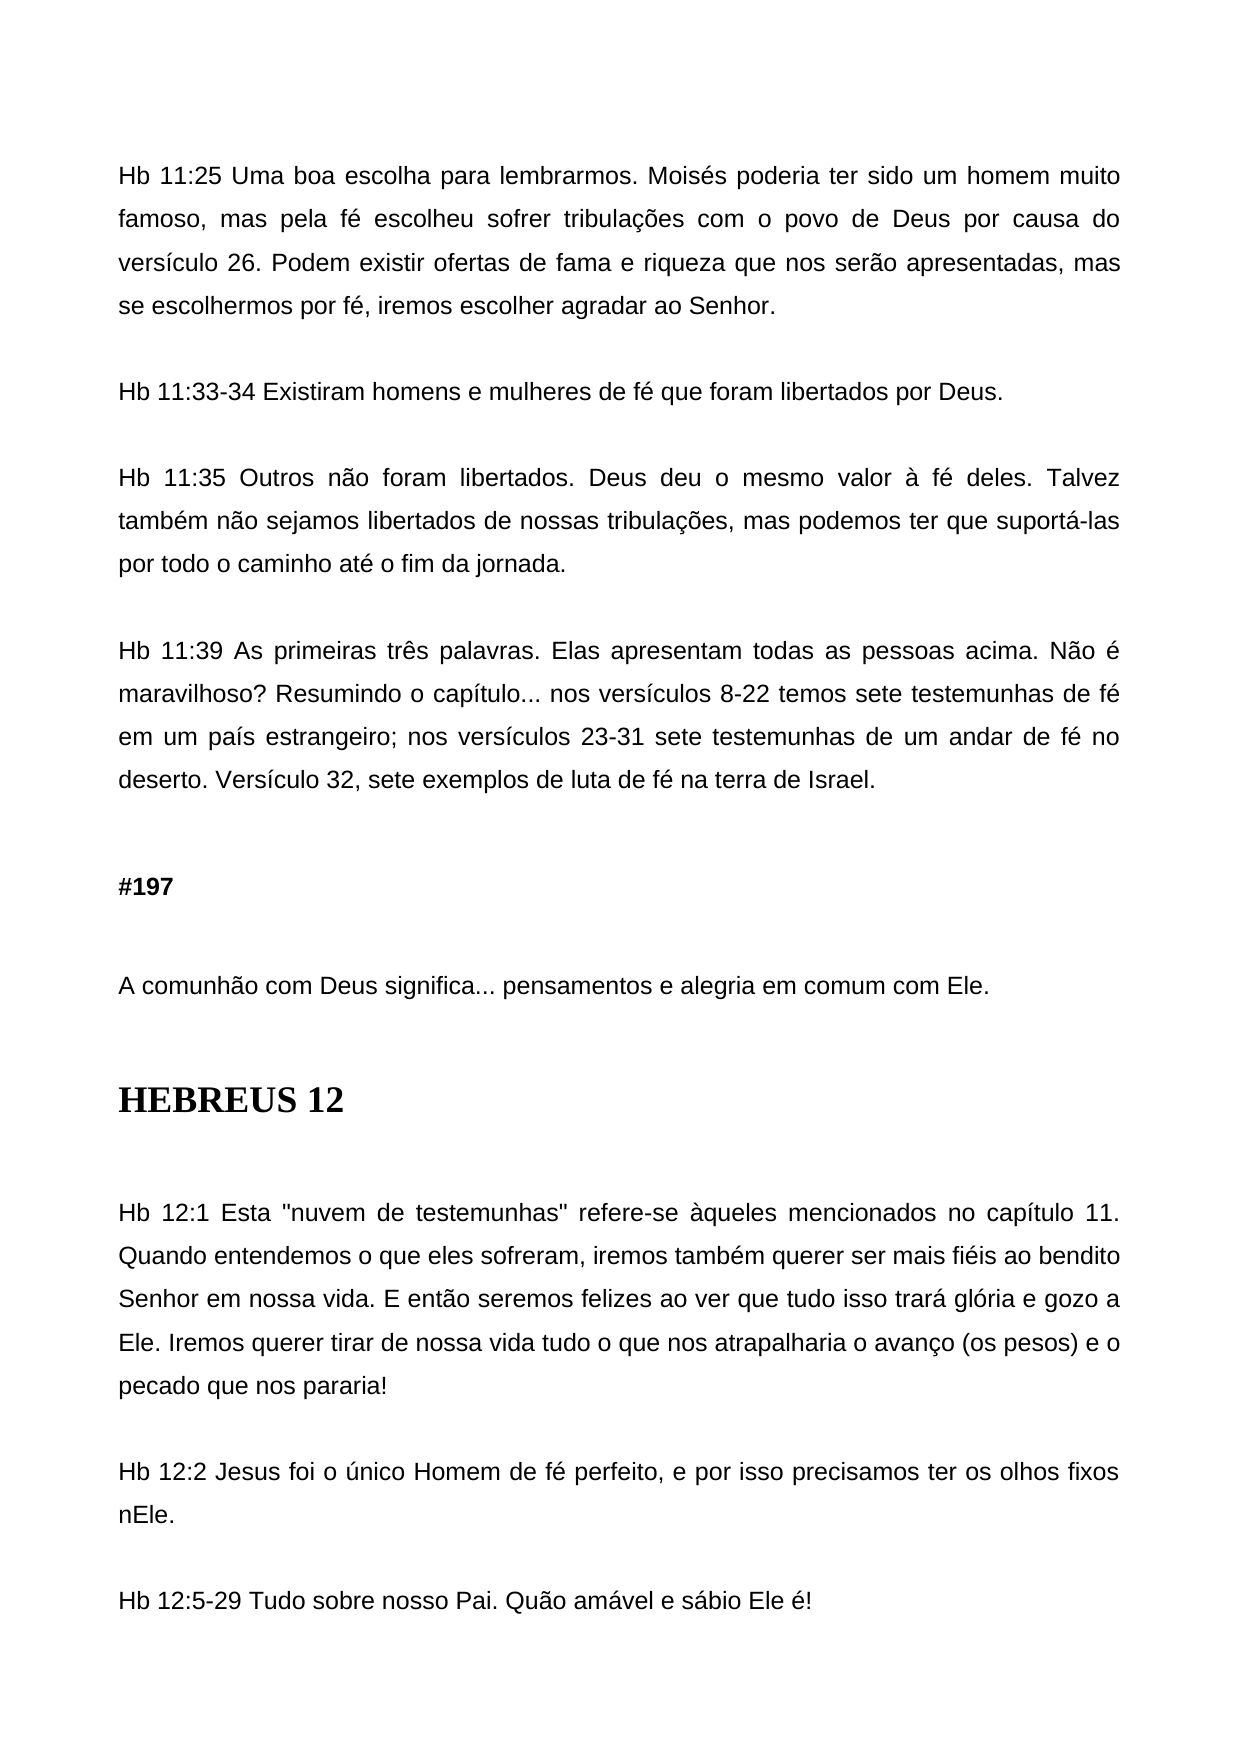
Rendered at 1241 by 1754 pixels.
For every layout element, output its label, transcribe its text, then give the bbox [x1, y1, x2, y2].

subtitle #197 [118, 872, 1122, 901]
text Hb 11:39 As primeiras três palavras. Elas apresentam todas as pessoas acima. Não é maravilhoso? Resumindo o capítulo... nos versículos 8-22 temos sete testemunhas de fé em um país estrangeiro; nos versículos 23-31 sete testemunhas de um andar de fé no deserto. Versículo 32, sete exemplos de luta de fé na terra de Israel. [118, 636, 1122, 794]
text A comunhão com Deus significa... pensamentos e alegria em comum com Ele. [118, 971, 1122, 999]
text Hb 11:35 Outros não foram libertados. Deus deu o mesmo valor à fé deles. Talvez também não sejamos libertados de nossas tribulações, mas podemos ter que suportá-las por todo o caminho até o fim da jornada. [118, 463, 1122, 578]
text Hb 12:5-29 Tudo sobre nosso Pai. Quão amável e sábio Ele é! [118, 1586, 1122, 1615]
text Hb 12:1 Esta "nuvem de testemunhas" refere-se àqueles mencionados no capítulo 11. Quando entendemos o que eles sofreram, iremos também querer ser mais fiéis ao bendito Senhor em nossa vida. E então seremos felizes ao ver que tudo isso trará glória e gozo a Ele. Iremos querer tirar de nossa vida tudo o que nos atrapalharia o avanço (os pesos) e o pecado que nos pararia! [118, 1198, 1122, 1399]
subtitle HEBREUS 12 [118, 1078, 1122, 1121]
text Hb 12:2 Jesus foi o único Homem de fé perfeito, e por isso precisamos ter os olhos fixos nEle. [118, 1457, 1122, 1529]
text Hb 11:25 Uma boa escolha para lembrarmos. Moisés poderia ter sido um homem muito famoso, mas pela fé escolheu sofrer tribulações com o povo de Deus por causa do versículo 26. Podem existir ofertas de fama e riqueza que nos serão apresentadas, mas se escolhermos por fé, iremos escolher agradar ao Senhor. [118, 161, 1122, 319]
text Hb 11:33-34 Existiram homens e mulheres de fé que foram libertados por Deus. [118, 377, 1122, 406]
